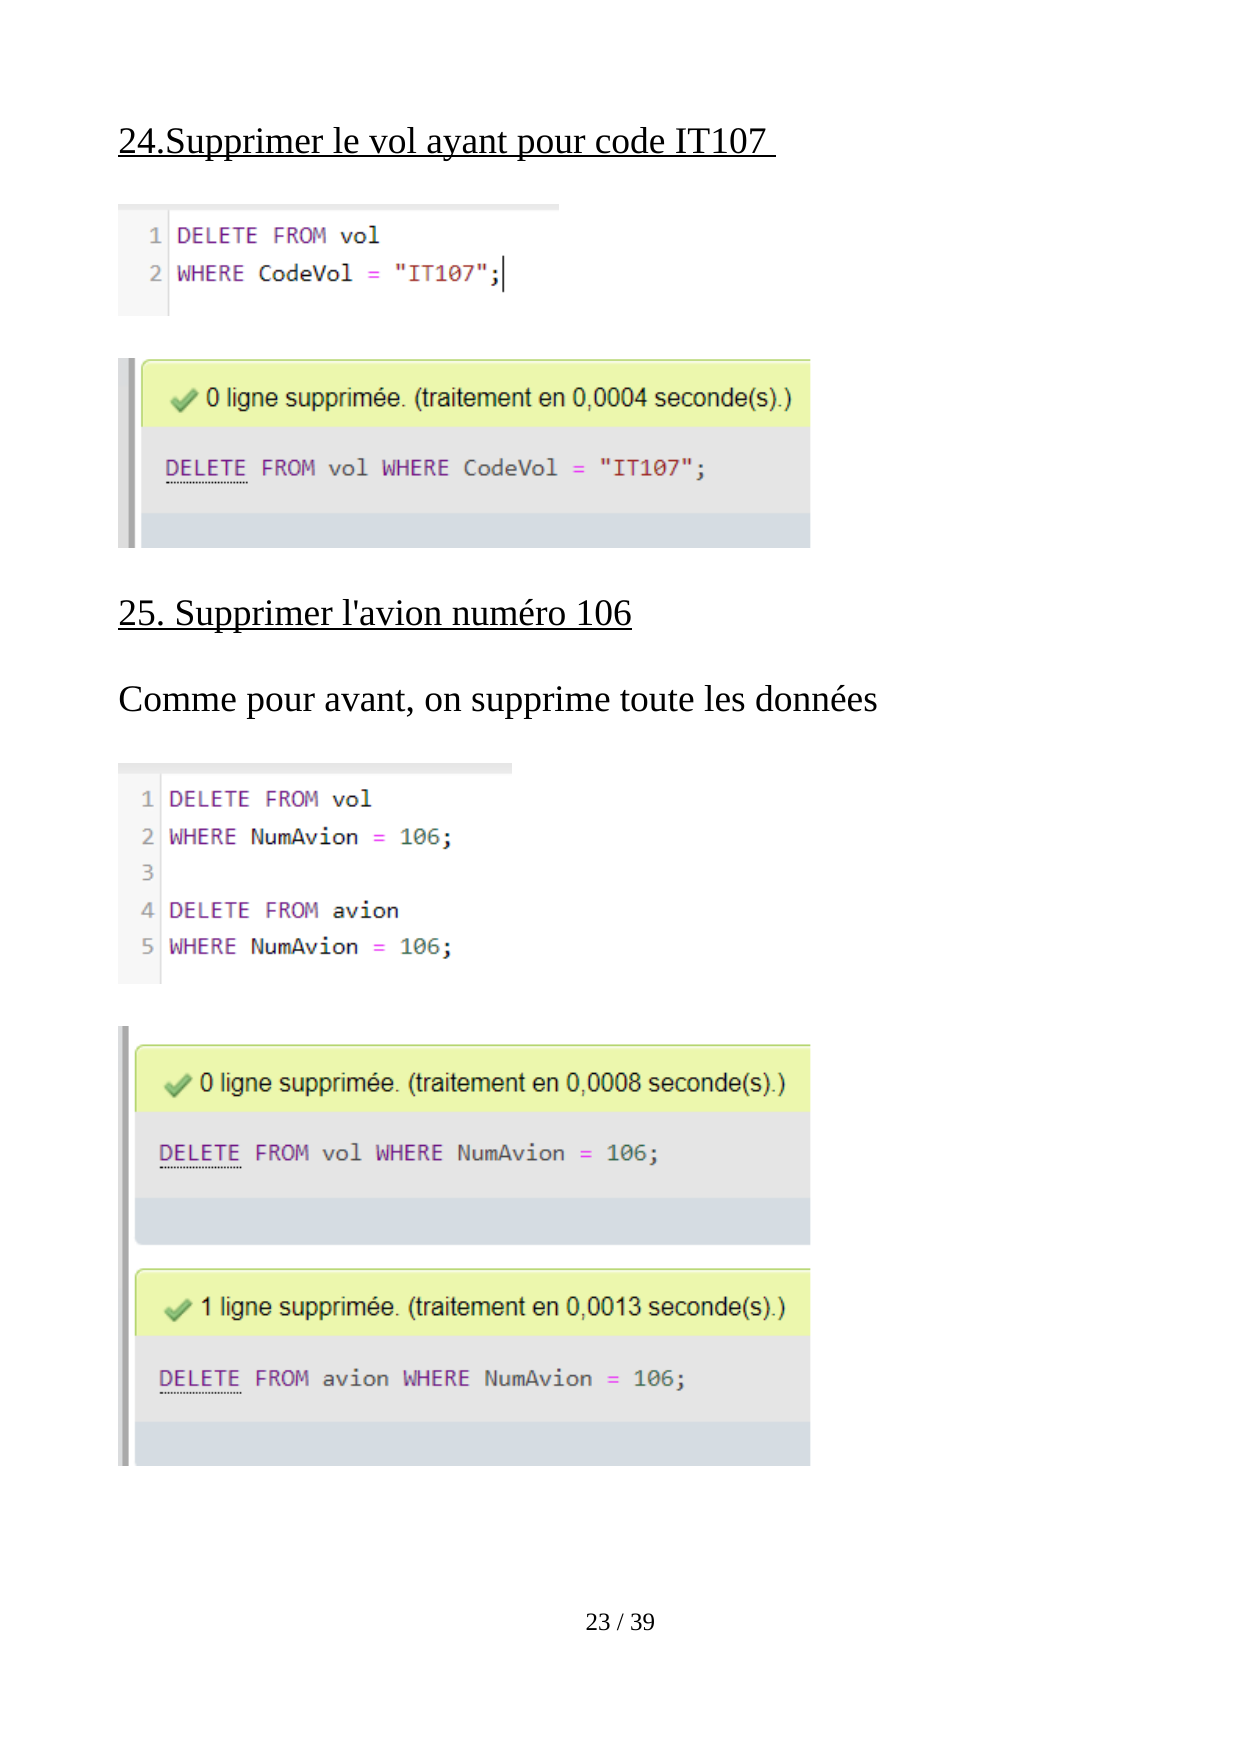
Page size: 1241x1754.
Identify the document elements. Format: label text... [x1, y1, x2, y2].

picture [118, 358, 811, 548]
picture [118, 1026, 811, 1466]
text 25. Supprimer l'avion numéro 106 [118, 591, 1122, 634]
text Comme pour avant, on supprime toute les données [118, 677, 1122, 720]
picture [118, 204, 559, 316]
text 24.Supprimer le vol ayant pour code IT107 [118, 118, 1122, 161]
picture [118, 763, 512, 984]
